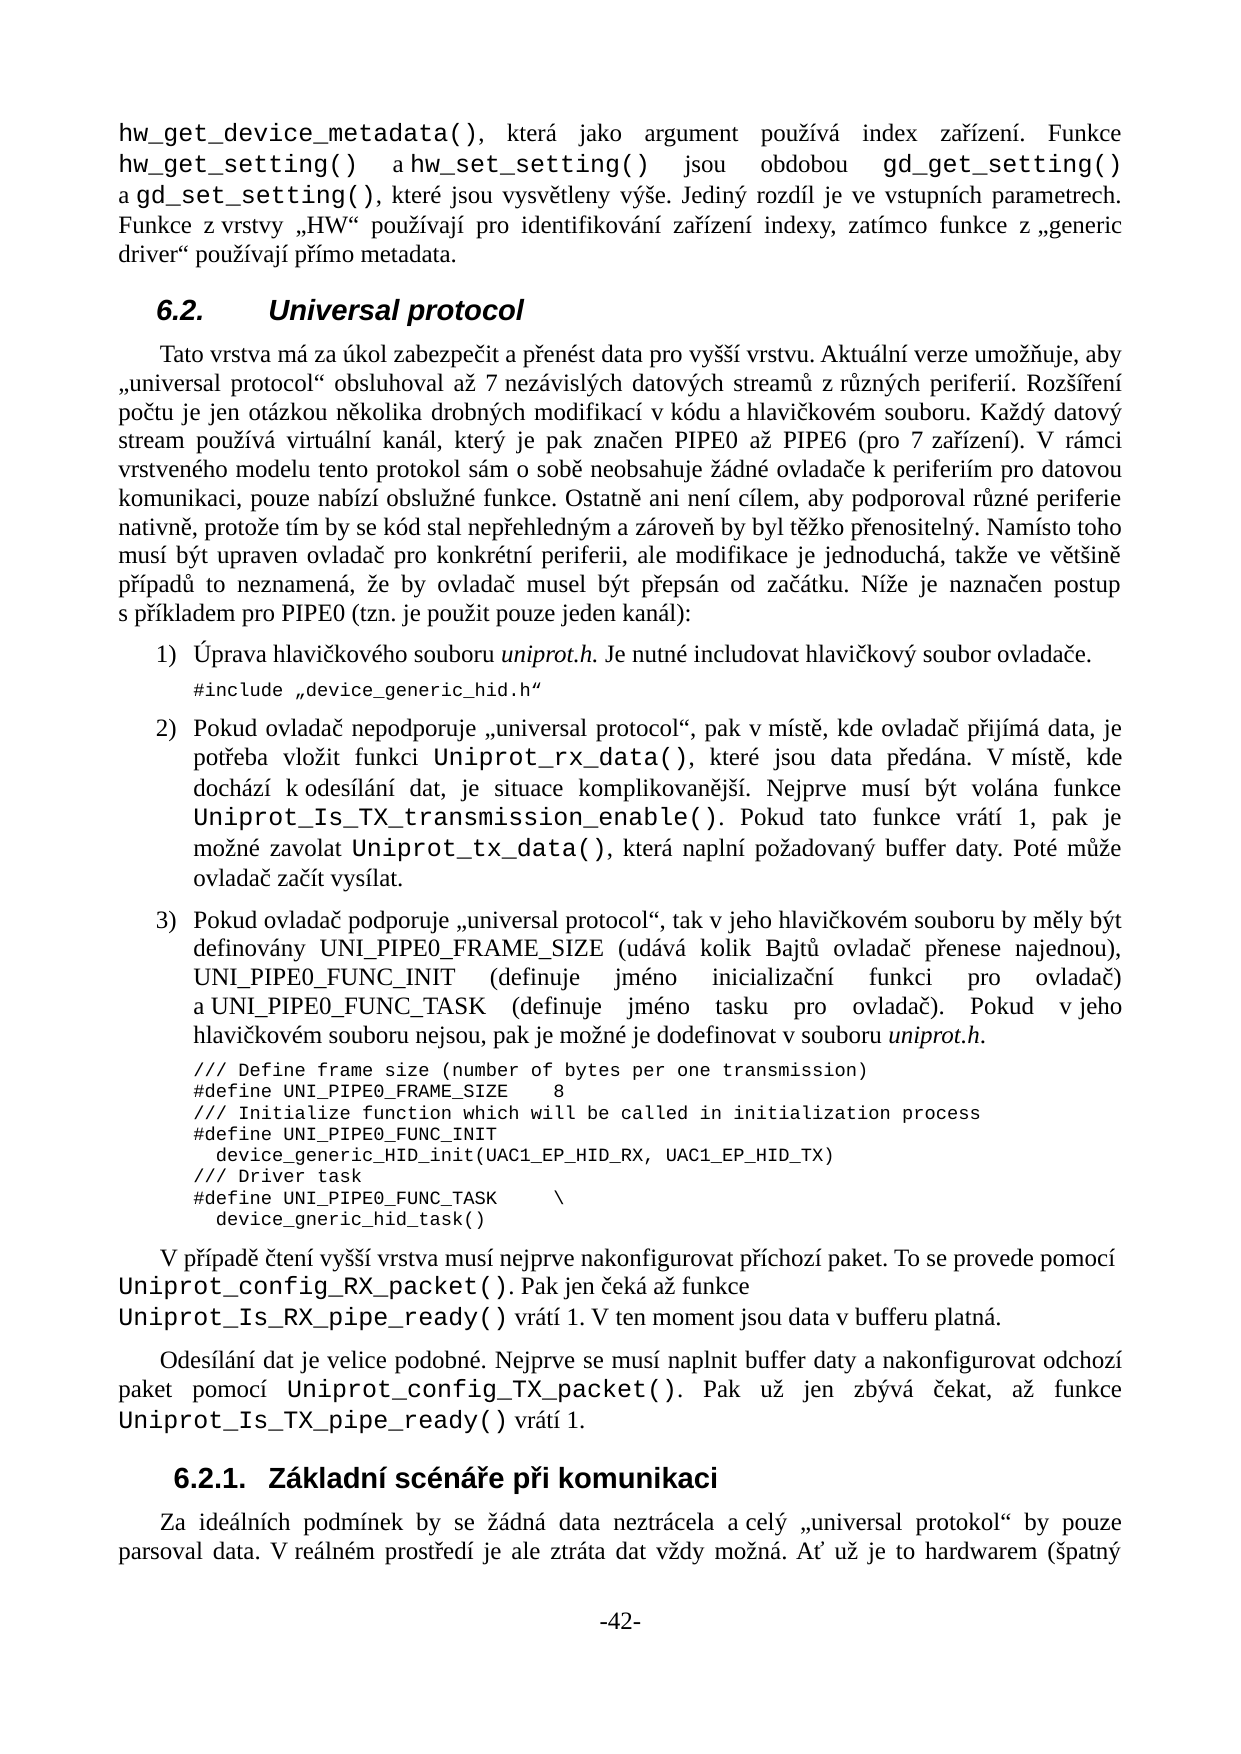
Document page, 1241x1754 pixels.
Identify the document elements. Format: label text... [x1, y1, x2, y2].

list Pokud ovladač nepodporuje „universal protocol“, pak v místě, kde ovladač přijímá data, je potřeba vložit funkci Uniprot_rx_data(), které jsou data předána. V místě, kde dochází k odesílání dat, je situace komplikovanější. Nejprve musí být volána funkce Uniprot_Is_TX_transmission_enable(). Pokud tato funkce vrátí 1, pak je možné zavolat Uniprot_tx_data(), která naplní požadovaný buffer daty. Poté může ovladač začít vysílat. [156, 713, 1122, 892]
list #define UNI_PIPE0_FUNC_INIT [156, 1125, 1122, 1146]
list device_gneric_hid_task() [156, 1210, 1122, 1231]
subtitle Základní scénáře při komunikaci [163, 1461, 1122, 1494]
text Odesílání dat je velice podobné. Nejprve se musí naplnit buffer daty a nakonfigurovat odchozí paket pomocí Uniprot_config_TX_packet(). Pak už jen zbývá čekat, až funkce Uniprot_Is_TX_pipe_ready() vrátí 1. [118, 1346, 1122, 1436]
list #define UNI_PIPE0_FUNC_TASK \ [156, 1188, 1122, 1210]
text V případě čtení vyšší vrstva musí nejprve nakonfigurovat příchozí paket. To se provede pomocí Uniprot_config_RX_packet(). Pak jen čeká až funkce Uniprot_Is_RX_pipe_ready() vrátí 1. V ten moment jsou data v bufferu platná. [118, 1243, 1122, 1333]
list Úprava hlavičkového souboru uniprot.h. Je nutné includovat hlavičkový soubor ovladače. [156, 639, 1122, 668]
subtitle Universal protocol [148, 293, 1122, 327]
list device_generic_HID_init(UAC1_EP_HID_RX, UAC1_EP_HID_TX) [156, 1146, 1122, 1167]
list /// Initialize function which will be called in initialization process [156, 1103, 1122, 1125]
list Pokud ovladač podporuje „universal protocol“, tak v jeho hlavičkovém souboru by měly být definovány UNI_PIPE0_FRAME_SIZE (udává kolik Bajtů ovladač přenese najednou), UNI_PIPE0_FUNC_INIT (definuje jméno inicializační funkci pro ovladač) a UNI_PIPE0_FUNC_TASK (definuje jméno tasku pro ovladač). Pokud v jeho hlavičkovém souboru nejsou, pak je možné je dodefinovat v souboru uniprot.h. [156, 905, 1122, 1048]
list #define UNI_PIPE0_FRAME_SIZE 8 [156, 1082, 1122, 1103]
text Za ideálních podmínek by se žádná data neztrácela a celý „universal protokol“ by pouze parsoval data. V reálném prostředí je ale ztráta dat vždy možná. Ať už je to hardwarem (špatný [118, 1507, 1122, 1564]
text hw_get_device_metadata(), která jako argument používá index zařízení. Funkce hw_get_setting() a hw_set_setting() jsou obdobou gd_get_setting() a gd_set_setting(), které jsou vysvětleny výše. Jediný rozdíl je ve vstupních parametrech. Funkce z vrstvy „HW“ používají pro identifikování zařízení indexy, zatímco funkce z „generic driver“ používají přímo metadata. [118, 118, 1122, 268]
list #include „device_generic_hid.h“ [156, 680, 1122, 702]
text Tato vrstva má za úkol zabezpečit a přenést data pro vyšší vrstvu. Aktuální verze umožňuje, aby „universal protocol“ obsluhoval až 7 nezávislých datových streamů z různých periferií. Rozšíření počtu je jen otázkou několika drobných modifikací v kódu a hlavičkovém souboru. Každý datový stream používá virtuální kanál, který je pak značen PIPE0 až PIPE6 (pro 7 zařízení). V rámci vrstveného modelu tento protokol sám o sobě neobsahuje žádné ovladače k periferiím pro datovou komunikaci, pouze nabízí obslužné funkce. Ostatně ani není cílem, aby podporoval různé periferie nativně, protože tím by se kód stal nepřehledným a zároveň by byl těžko přenositelný. Namísto toho musí být upraven ovladač pro konkrétní periferii, ale modifikace je jednoduchá, takže ve většině případů to neznamená, že by ovladač musel být přepsán od začátku. Níže je naznačen postup s příkladem pro PIPE0 (tzn. je použit pouze jeden kanál): [118, 339, 1122, 627]
list /// Define frame size (number of bytes per one transmission) [156, 1061, 1122, 1082]
list /// Driver task [156, 1167, 1122, 1188]
